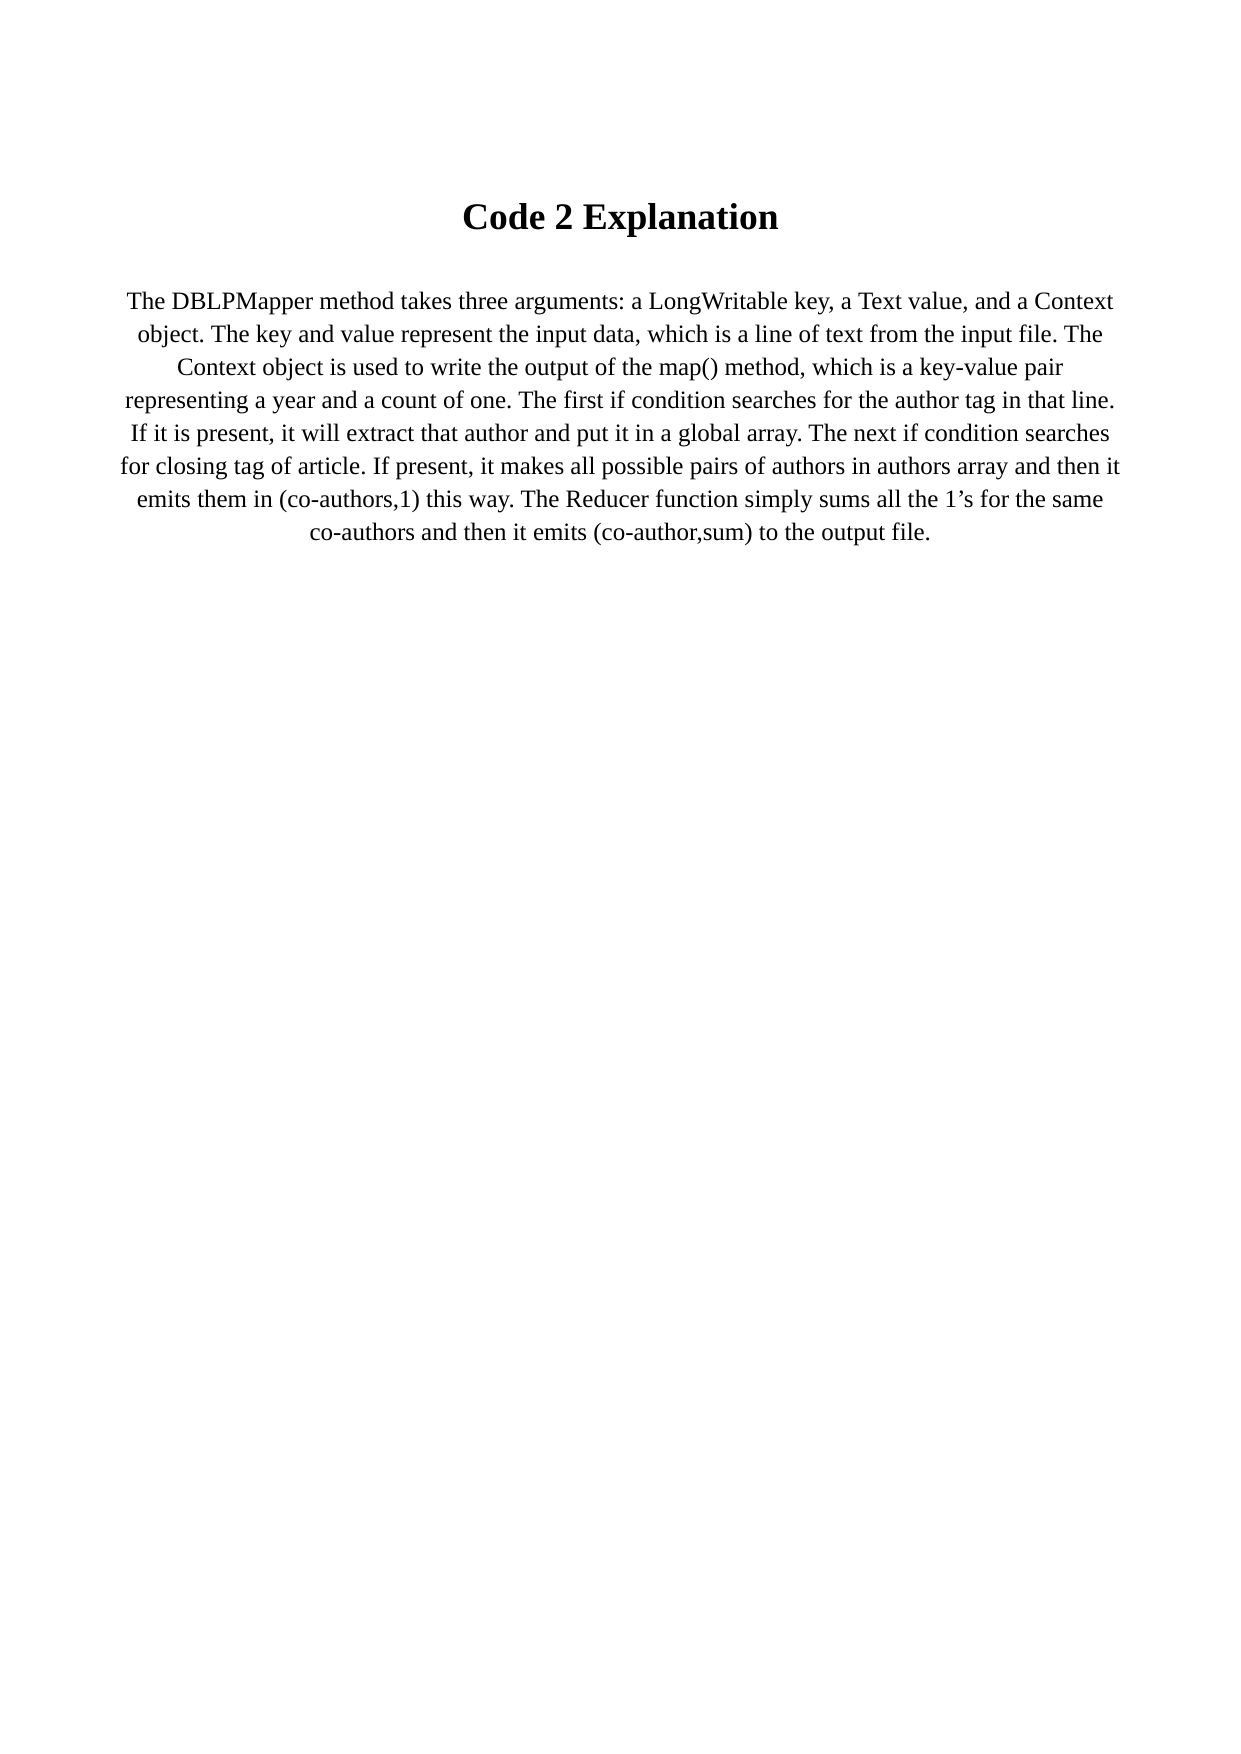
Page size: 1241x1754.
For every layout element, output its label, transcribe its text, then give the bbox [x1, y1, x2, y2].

text The DBLPMapper method takes three arguments: a LongWritable key, a Text value, and a Context object. The key and value represent the input data, which is a line of text from the input file. The Context object is used to write the output of the map() method, which is a key-value pair representing a year and a count of one. The first if condition searches for the author tag in that line. If it is present, it will extract that author and put it in a global array. The next if condition searches for closing tag of article. If present, it makes all possible pairs of authors in authors array and then it emits them in (co-authors,1) this way. The Reducer function simply sums all the 1’s for the same co-authors and then it emits (co-author,sum) to the output file. [118, 286, 1122, 546]
text Code 2 Explanation [118, 195, 1122, 238]
